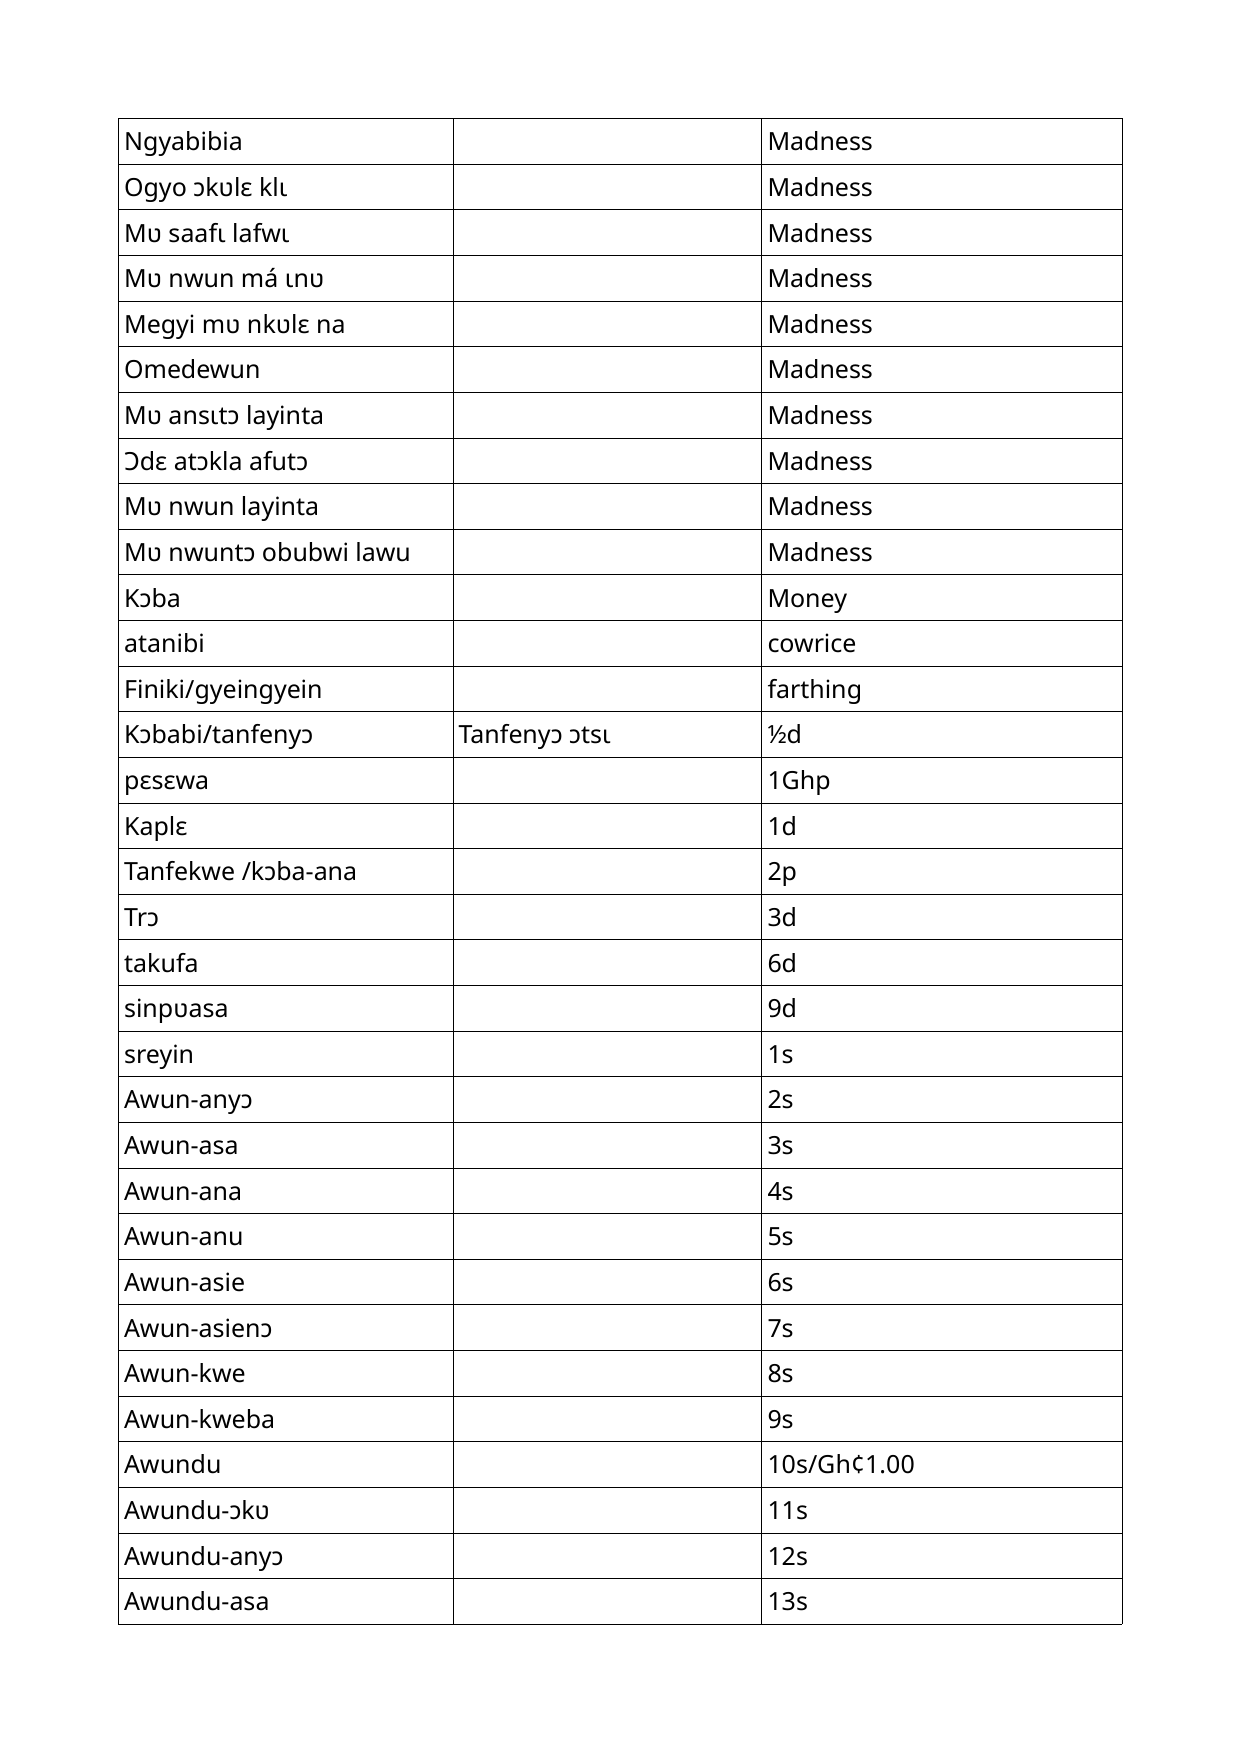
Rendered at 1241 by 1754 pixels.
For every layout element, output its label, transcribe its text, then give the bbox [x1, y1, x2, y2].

table_cell Mʋ nwun má ɩnʋ [119, 256, 453, 301]
table_cell [454, 393, 761, 437]
table_cell 12s [762, 1534, 1122, 1578]
table_cell Awundu [119, 1442, 453, 1487]
table_cell [454, 165, 761, 209]
table_cell [454, 940, 761, 985]
table_cell Awun-asie [119, 1260, 453, 1304]
table_cell [454, 530, 761, 574]
table_cell Awun-kwe [119, 1351, 453, 1396]
table_cell Madness [762, 439, 1122, 483]
table_cell ½d [762, 712, 1122, 757]
table_cell Kɔbabi/tanfenyɔ [119, 712, 453, 757]
table_cell Awundu-anyɔ [119, 1534, 453, 1578]
table_cell [454, 1077, 761, 1122]
table_cell [454, 758, 761, 802]
table_cell Finiki/gyeingyein [119, 667, 453, 711]
table_cell Madness [762, 484, 1122, 529]
table_cell Ngyabibia [119, 119, 453, 164]
table_cell 11s [762, 1488, 1122, 1532]
table_cell [454, 484, 761, 529]
table_cell 3s [762, 1123, 1122, 1167]
table_cell [454, 1579, 761, 1624]
table_cell 1s [762, 1032, 1122, 1076]
table_cell 9s [762, 1397, 1122, 1441]
table_cell [454, 575, 761, 620]
table_cell Madness [762, 119, 1122, 164]
table_cell Awun-kweba [119, 1397, 453, 1441]
table_cell 1d [762, 804, 1122, 848]
table_cell [454, 347, 761, 392]
table_cell sreyin [119, 1032, 453, 1076]
table_cell Madness [762, 530, 1122, 574]
table_cell [454, 1351, 761, 1396]
table_cell [454, 1305, 761, 1350]
table_cell Money [762, 575, 1122, 620]
table_cell Tanfekwe /kɔba-ana [119, 849, 453, 894]
table_cell Madness [762, 347, 1122, 392]
table_cell Madness [762, 393, 1122, 437]
table_cell 5s [762, 1214, 1122, 1259]
table_cell Awundu-ɔkʋ [119, 1488, 453, 1532]
table_cell 10s/Gh¢1.00 [762, 1442, 1122, 1487]
table_cell pɛsɛwa [119, 758, 453, 802]
table_cell 8s [762, 1351, 1122, 1396]
table_cell Kɔba [119, 575, 453, 620]
table_cell [454, 621, 761, 666]
table_cell [454, 1169, 761, 1213]
table_cell [454, 1442, 761, 1487]
table_cell 4s [762, 1169, 1122, 1213]
table_cell takufa [119, 940, 453, 985]
table_cell Mʋ nwun layinta [119, 484, 453, 529]
table_cell [454, 1534, 761, 1578]
table_cell [454, 210, 761, 255]
table_cell [454, 1032, 761, 1076]
table_cell Awun-ana [119, 1169, 453, 1213]
table_cell cowrice [762, 621, 1122, 666]
table_cell Awun-asa [119, 1123, 453, 1167]
table_cell [454, 119, 761, 164]
table_cell [454, 667, 761, 711]
table_cell 2p [762, 849, 1122, 894]
table_cell Mʋ saafɩ lafwɩ [119, 210, 453, 255]
table_cell [454, 986, 761, 1031]
table_cell Awun-asienɔ [119, 1305, 453, 1350]
table_cell [454, 302, 761, 346]
table_cell [454, 804, 761, 848]
table_cell 6s [762, 1260, 1122, 1304]
table_cell Awun-anyɔ [119, 1077, 453, 1122]
table_cell Awundu-asa [119, 1579, 453, 1624]
table_cell Megyi mʋ nkʋlɛ na [119, 302, 453, 346]
table_cell Omedewun [119, 347, 453, 392]
table_cell Madness [762, 256, 1122, 301]
table_cell 7s [762, 1305, 1122, 1350]
table_cell [454, 1260, 761, 1304]
table_cell 2s [762, 1077, 1122, 1122]
table_cell 13s [762, 1579, 1122, 1624]
table_cell [454, 1397, 761, 1441]
table_cell [454, 895, 761, 939]
table_cell Mʋ nwuntɔ obubwi lawu [119, 530, 453, 574]
table_cell Madness [762, 302, 1122, 346]
table_cell 3d [762, 895, 1122, 939]
table_cell Madness [762, 210, 1122, 255]
table_cell [454, 1214, 761, 1259]
table_cell 1Ghp [762, 758, 1122, 802]
table_cell Mʋ ansɩtɔ layinta [119, 393, 453, 437]
table_cell farthing [762, 667, 1122, 711]
table_cell Awun-anu [119, 1214, 453, 1259]
table_cell Ɔdɛ atɔkla afutɔ [119, 439, 453, 483]
table_cell sinpʋasa [119, 986, 453, 1031]
table_cell [454, 849, 761, 894]
table_cell Kaplɛ [119, 804, 453, 848]
table_cell Ogyo ɔkʋlɛ klɩ [119, 165, 453, 209]
table_cell [454, 256, 761, 301]
table_cell [454, 1488, 761, 1532]
table_cell 6d [762, 940, 1122, 985]
table_cell Tanfenyɔ ɔtsɩ [454, 712, 761, 757]
table_cell Madness [762, 165, 1122, 209]
table_cell 9d [762, 986, 1122, 1031]
table_cell [454, 439, 761, 483]
table_cell Trɔ [119, 895, 453, 939]
table_cell atanibi [119, 621, 453, 666]
table_cell [454, 1123, 761, 1167]
